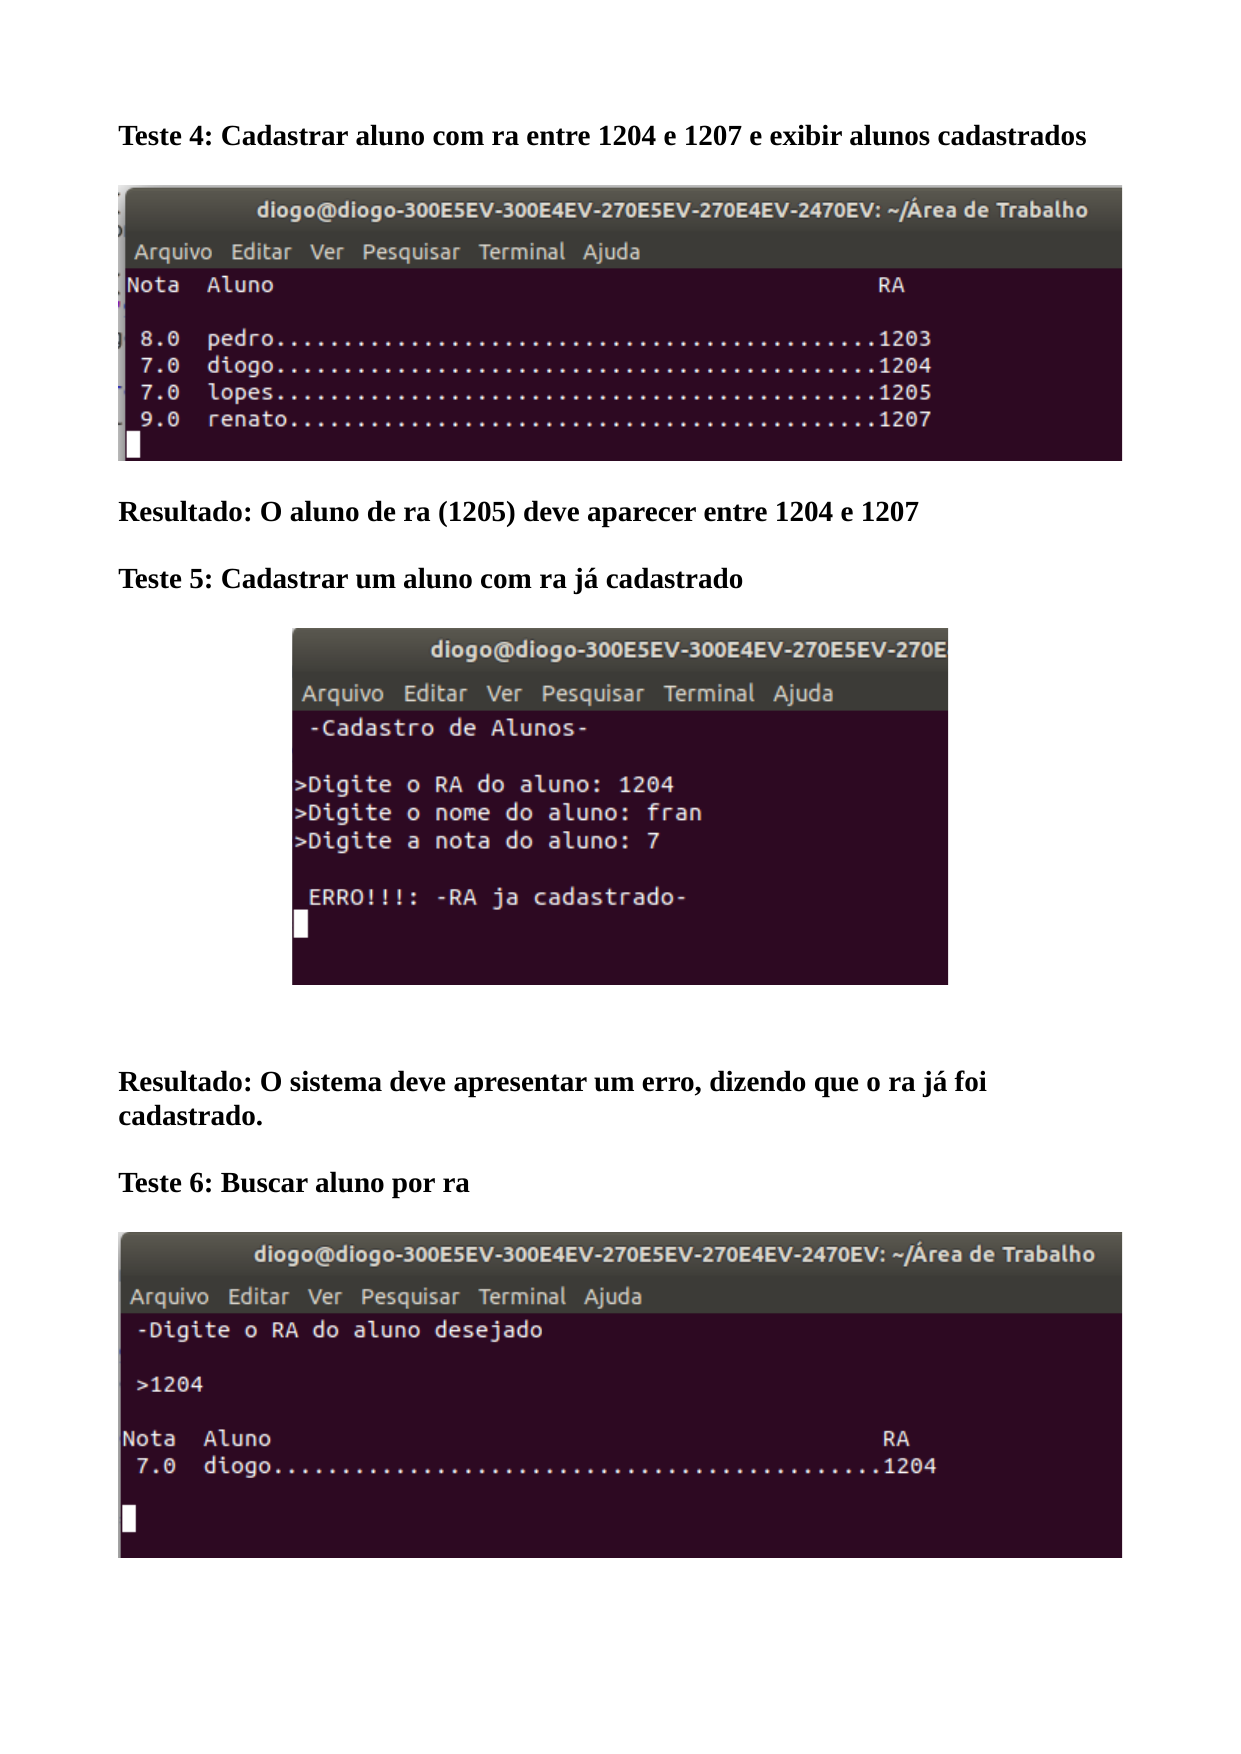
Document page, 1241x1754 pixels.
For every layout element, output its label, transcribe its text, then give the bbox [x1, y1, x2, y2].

picture [118, 185, 1123, 461]
text Teste 5: Cadastrar um aluno com ra já cadastrado [118, 561, 1122, 595]
picture [292, 628, 949, 985]
text Resultado: O sistema deve apresentar um erro, dizendo que o ra já foi cadastrado. [118, 1064, 1122, 1132]
text Resultado: O aluno de ra (1205) deve aparecer entre 1204 e 1207 [118, 494, 1122, 528]
text Teste 6: Buscar aluno por ra [118, 1165, 1122, 1199]
text Teste 4: Cadastrar aluno com ra entre 1204 e 1207 e exibir alunos cadastrados [118, 118, 1122, 152]
picture [118, 1232, 1123, 1558]
